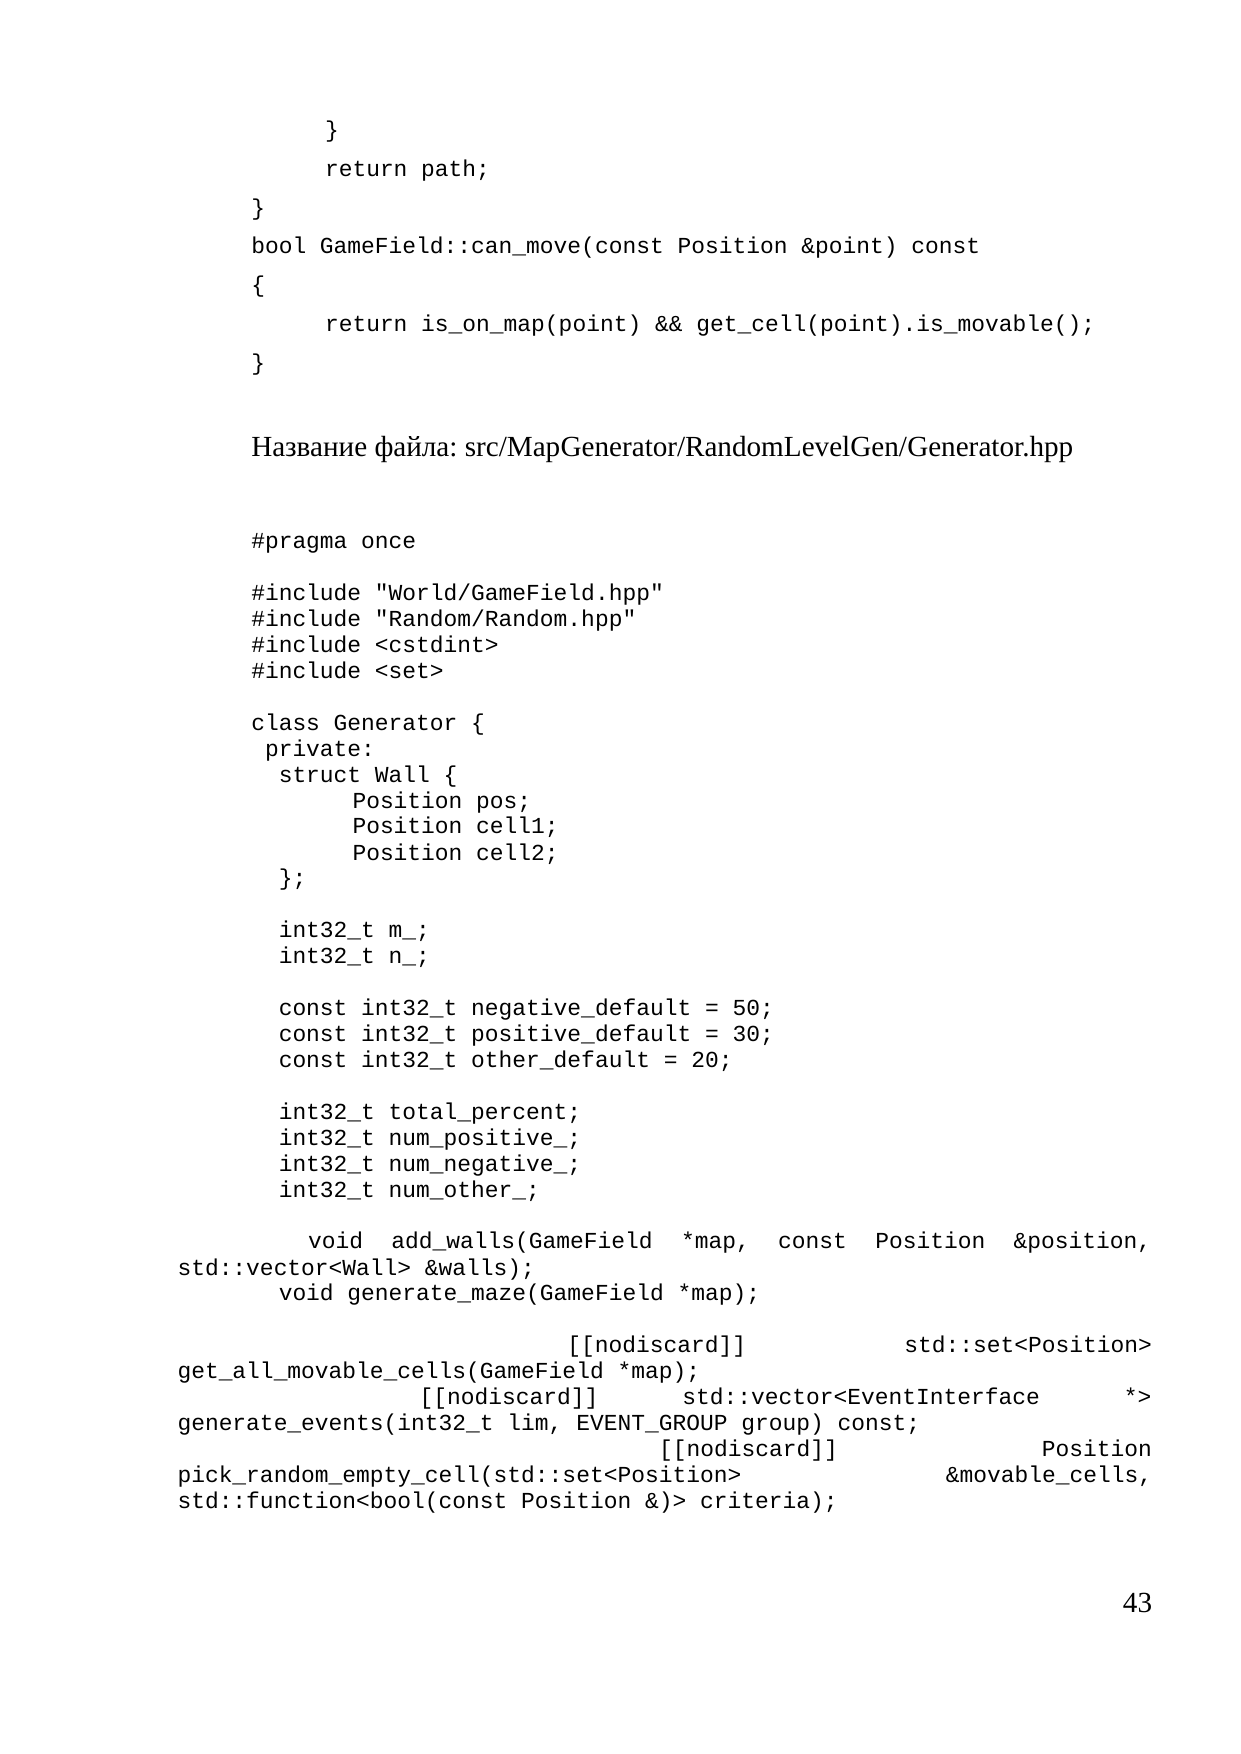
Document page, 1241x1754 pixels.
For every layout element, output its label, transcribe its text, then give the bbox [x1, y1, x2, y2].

text #include "World/GameField.hpp" [177, 581, 1152, 607]
text } [177, 351, 1152, 377]
text Position cell1; [177, 815, 1152, 841]
text struct Wall { [177, 763, 1152, 789]
text const int32_t other_default = 20; [177, 1048, 1152, 1074]
text Position pos; [177, 789, 1152, 815]
text #include <cstdint> [177, 633, 1152, 659]
text const int32_t negative_default = 50; [177, 996, 1152, 1022]
text int32_t m_; [177, 919, 1152, 944]
text [[nodiscard]] Position pick_random_empty_cell(std::set<Position> &movable_cells, std::function<bool(const Position &)> criteria); [177, 1437, 1152, 1515]
text int32_t num_other_; [177, 1178, 1152, 1204]
text Position cell2; [177, 841, 1152, 867]
text int32_t total_percent; [177, 1100, 1152, 1126]
text } [177, 118, 1152, 144]
text void generate_maze(GameField *map); [177, 1282, 1152, 1308]
text [[nodiscard]] std::vector<EventInterface *> generate_events(int32_t lim, EVENT_GROUP group) const; [177, 1386, 1152, 1437]
text return is_on_map(point) && get_cell(point).is_movable(); [177, 312, 1152, 338]
text void add_walls(GameField *map, const Position &position, std::vector<Wall> &walls); [177, 1230, 1152, 1282]
text }; [177, 867, 1152, 893]
text return path; [177, 157, 1152, 183]
text private: [177, 737, 1152, 763]
text int32_t n_; [177, 944, 1152, 971]
text Название файла: src/MapGenerator/RandomLevelGen/Generator.hpp [177, 429, 1152, 462]
text int32_t num_positive_; [177, 1126, 1152, 1152]
text } [177, 196, 1152, 222]
text { [177, 273, 1152, 299]
text int32_t num_negative_; [177, 1152, 1152, 1178]
text #include <set> [177, 659, 1152, 685]
text #pragma once [177, 529, 1152, 556]
text const int32_t positive_default = 30; [177, 1022, 1152, 1048]
text [[nodiscard]] std::set<Position> get_all_movable_cells(GameField *map); [177, 1334, 1152, 1386]
text class Generator { [177, 711, 1152, 737]
text #include "Random/Random.hpp" [177, 607, 1152, 633]
text bool GameField::can_move(const Position &point) const [177, 235, 1152, 261]
